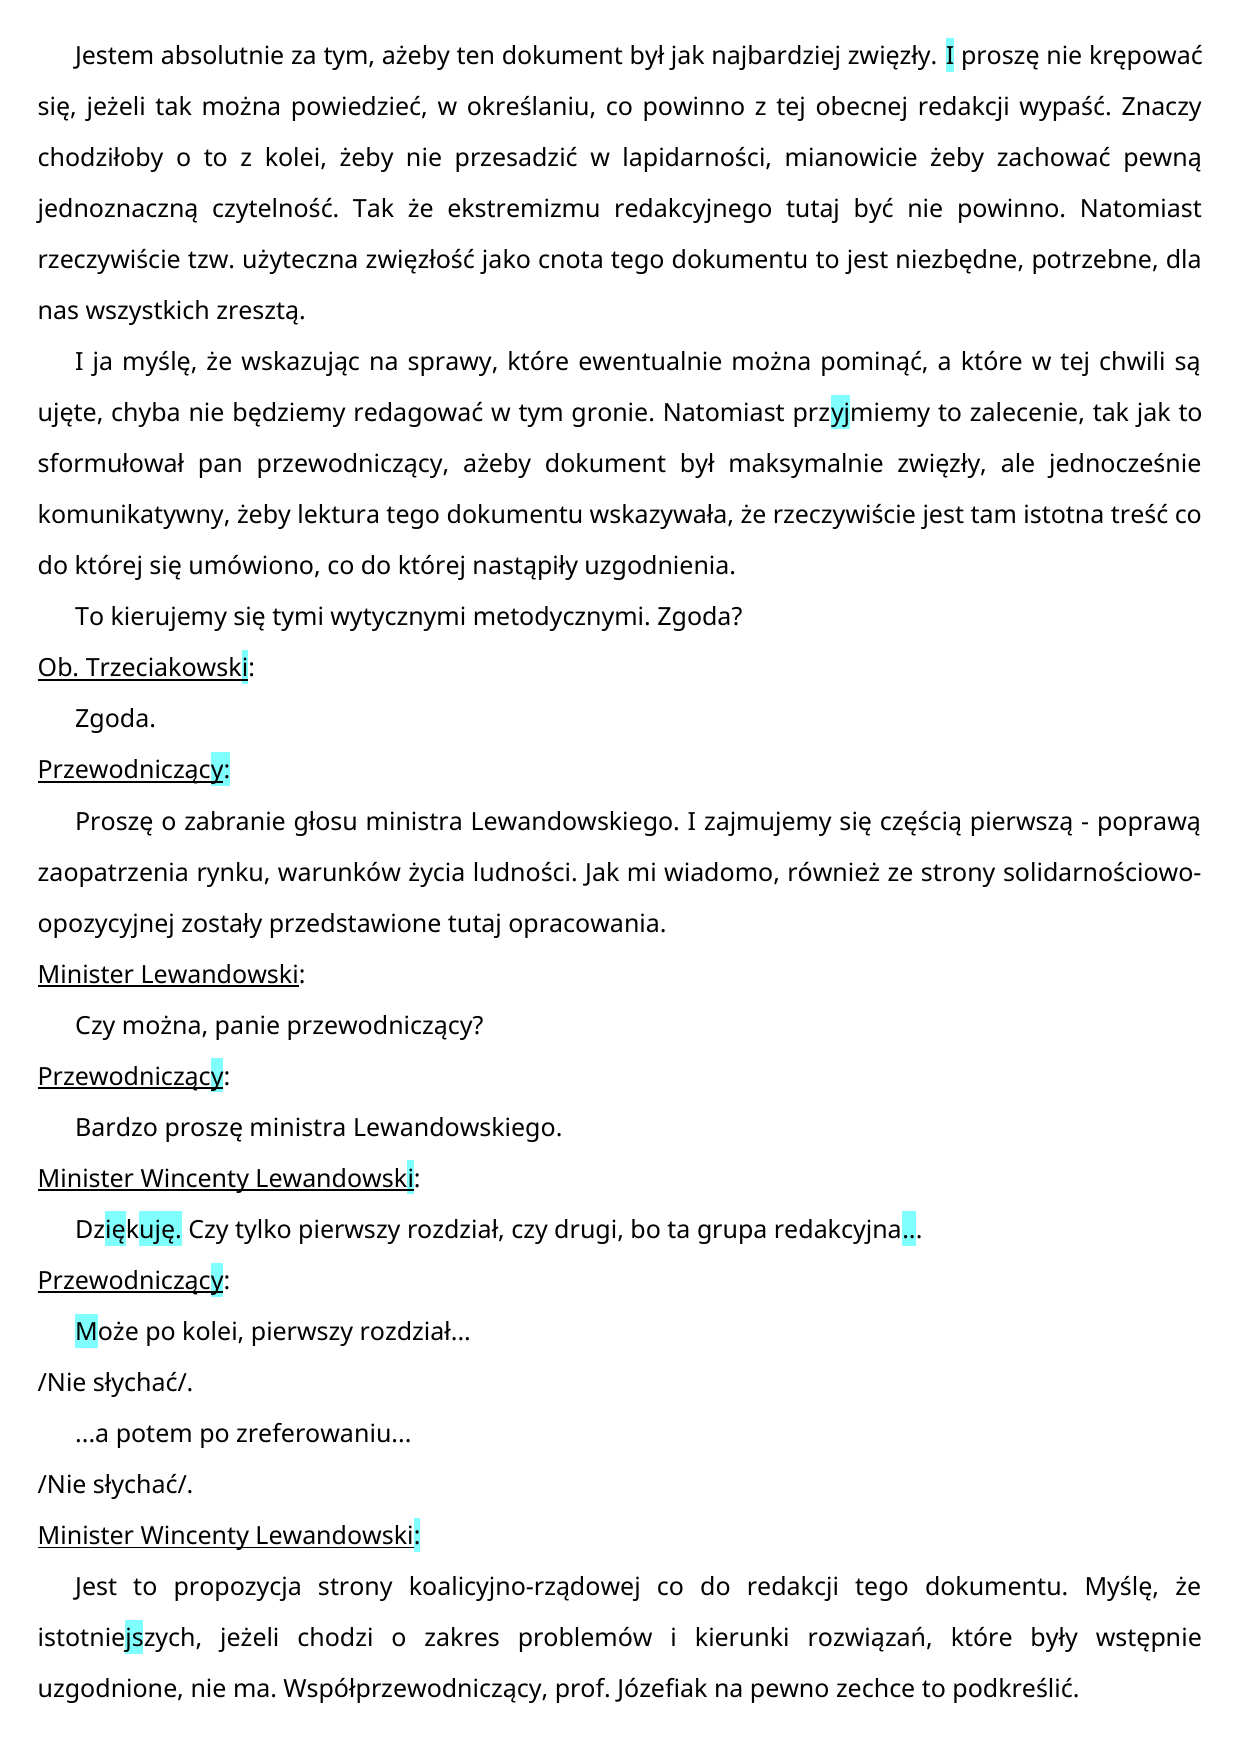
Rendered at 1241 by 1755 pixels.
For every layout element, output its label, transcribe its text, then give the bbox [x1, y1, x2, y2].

text Przewodniczący: [37, 1058, 1203, 1092]
text Jestem absolutnie za tym, ażeby ten dokument był jak najbardziej zwięzły. I proszę nie krępować się, jeżeli tak można powiedzieć, w określaniu, co powinno z tej obecnej redakcji wypaść. Znaczy chodziłoby o to z kolei, żeby nie przesadzić w lapidarności, mianowicie żeby zachować pewną jednoznaczną czytelność. Tak że ekstremizmu redakcyjnego tutaj być nie powinno. Natomiast rzeczywiście tzw. użyteczna zwięzłość jako cnota tego dokumentu to jest niezbędne, potrzebne, dla nas wszystkich zresztą. [37, 37, 1203, 327]
text Jest to propozycja strony koalicyjno-rządowej co do redakcji tego dokumentu. Myślę, że istotniejszych, jeżeli chodzi o zakres problemów i kierunki rozwiązań, które były wstępnie uzgodnione, nie ma. Współprzewodniczący, prof. Józefiak na pewno zechce to podkreślić. [37, 1569, 1203, 1705]
text Minister Wincenty Lewandowski: [37, 1518, 1203, 1552]
text Dziękuję. Czy tylko pierwszy rozdział, czy drugi, bo ta grupa redakcyjna... [37, 1211, 1203, 1246]
text I ja myślę, że wskazując na sprawy, które ewentualnie można pominąć, a które w tej chwili są ujęte, chyba nie będziemy redagować w tym gronie. Natomiast przyjmiemy to zalecenie, tak jak to sformułował pan przewodniczący, ażeby dokument był maksymalnie zwięzły, ale jednocześnie komunikatywny, żeby lektura tego dokumentu wskazywała, że rzeczywiście jest tam istotna treść co do której się umówiono, co do której nastąpiły uzgodnienia. [37, 344, 1203, 582]
text Przewodniczący: [37, 752, 1203, 786]
text /Nie słychać/. [37, 1467, 1203, 1501]
text Minister Wincenty Lewandowski: [37, 1160, 1203, 1194]
text /Nie słychać/. [37, 1364, 1203, 1399]
text Minister Lewandowski: [37, 956, 1203, 990]
text Bardzo proszę ministra Lewandowskiego. [37, 1109, 1203, 1143]
text To kierujemy się tymi wytycznymi metodycznymi. Zgoda? [37, 599, 1203, 633]
text Może po kolei, pierwszy rozdział... [37, 1313, 1203, 1348]
text ...a potem po zreferowaniu... [37, 1416, 1203, 1450]
text Zgoda. [37, 701, 1203, 735]
text Proszę o zabranie głosu ministra Lewandowskiego. I zajmujemy się częścią pierwszą - poprawą zaopatrzenia rynku, warunków życia ludności. Jak mi wiadomo, również ze strony solidarnościowo-opozycyjnej zostały przedstawione tutaj opracowania. [37, 803, 1203, 939]
text Przewodniczący: [37, 1262, 1203, 1297]
text Ob. Trzeciakowski: [37, 650, 1203, 684]
text Czy można, panie przewodniczący? [37, 1007, 1203, 1041]
